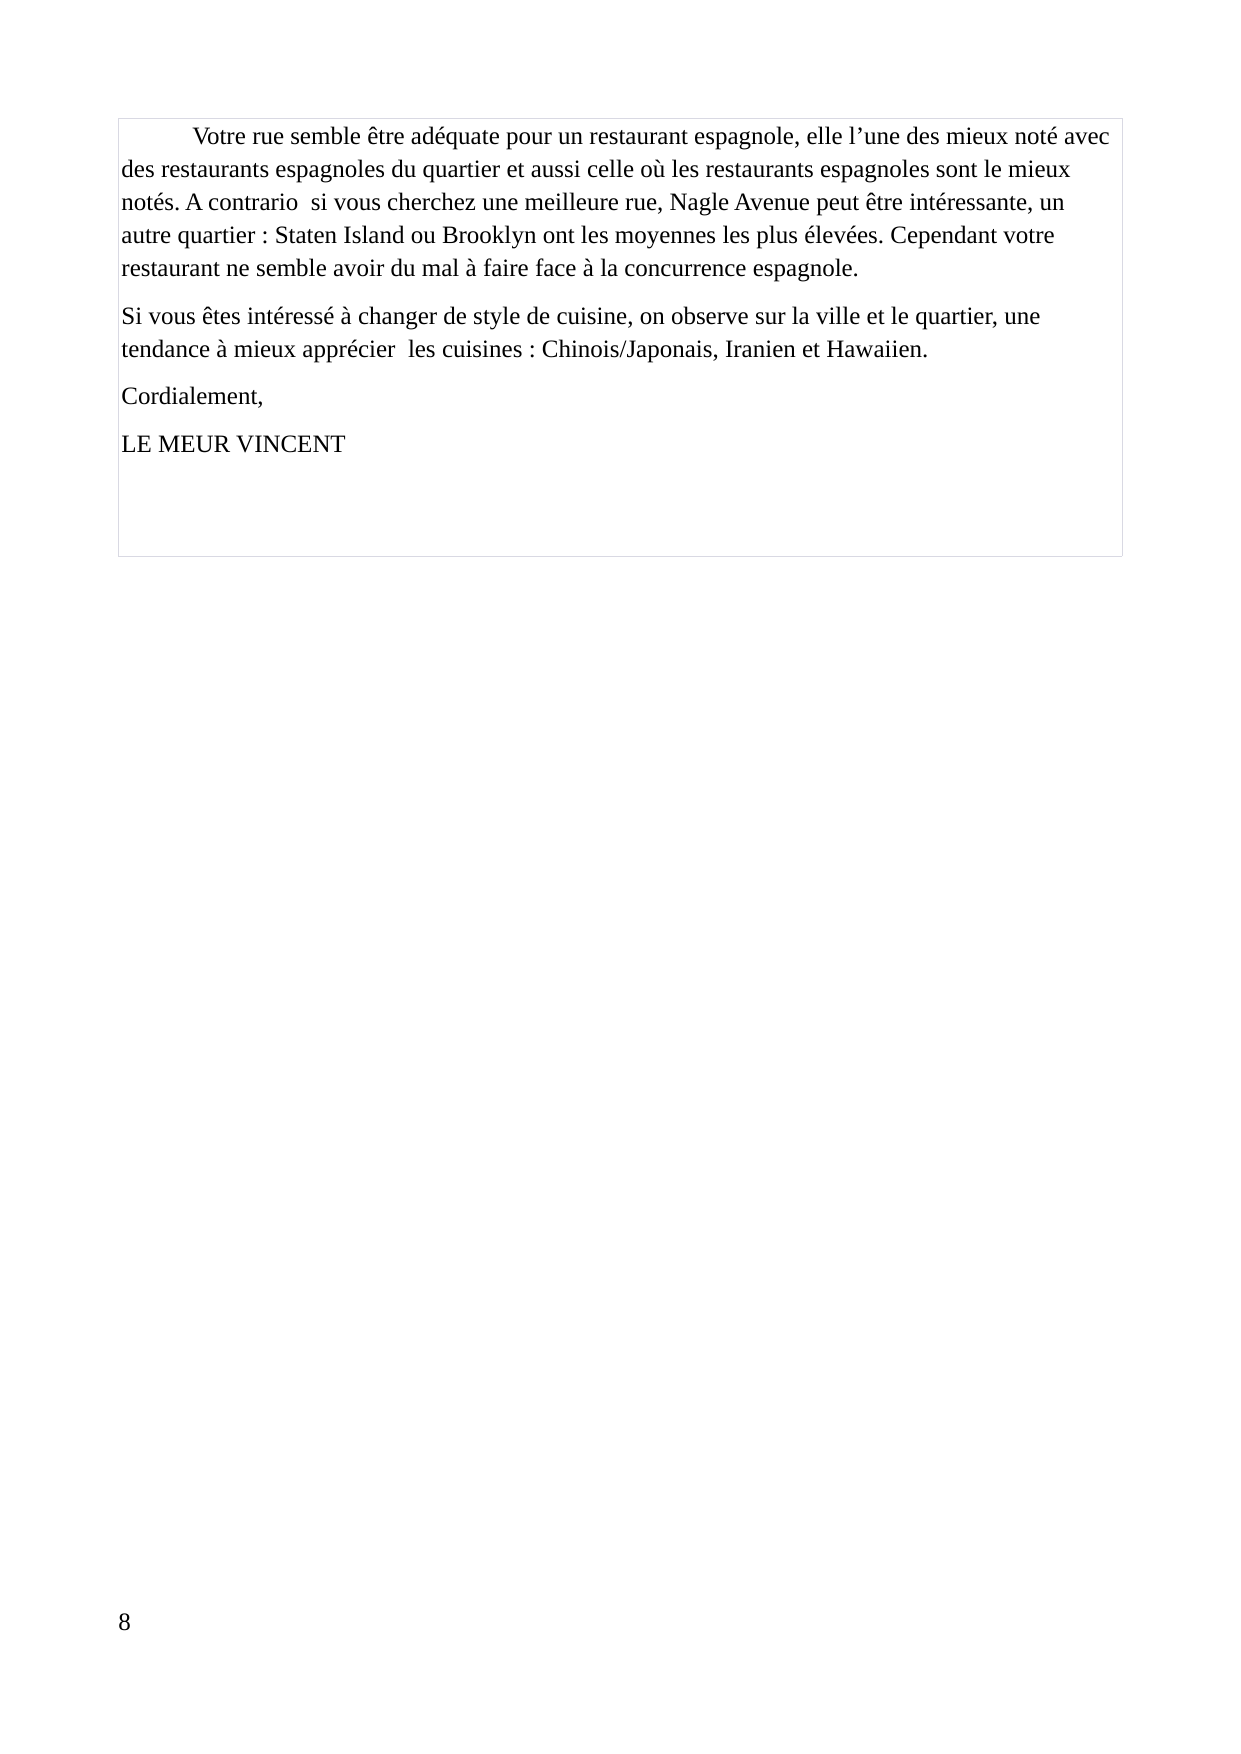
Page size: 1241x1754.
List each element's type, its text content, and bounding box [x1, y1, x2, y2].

text Si vous êtes intéressé à changer de style de cuisine, on observe sur la ville et le quartier, une tendance à mieux apprécier les cuisines : Chinois/Japonais, Iranien et Hawaiien. [119, 298, 1122, 363]
text Votre rue semble être adéquate pour un restaurant espagnole, elle l’une des mieux noté avec des restaurants espagnoles du quartier et aussi celle où les restaurants espagnoles sont le mieux notés. A contrario si vous cherchez une meilleure rue, Nagle Avenue peut être intéressante, un autre quartier : Staten Island ou Brooklyn ont les moyennes les plus élevées. Cependant votre restaurant ne semble avoir du mal à faire face à la concurrence espagnole. [119, 119, 1122, 282]
text Cordialement, [119, 378, 1122, 410]
text LE MEUR VINCENT [119, 426, 1122, 458]
